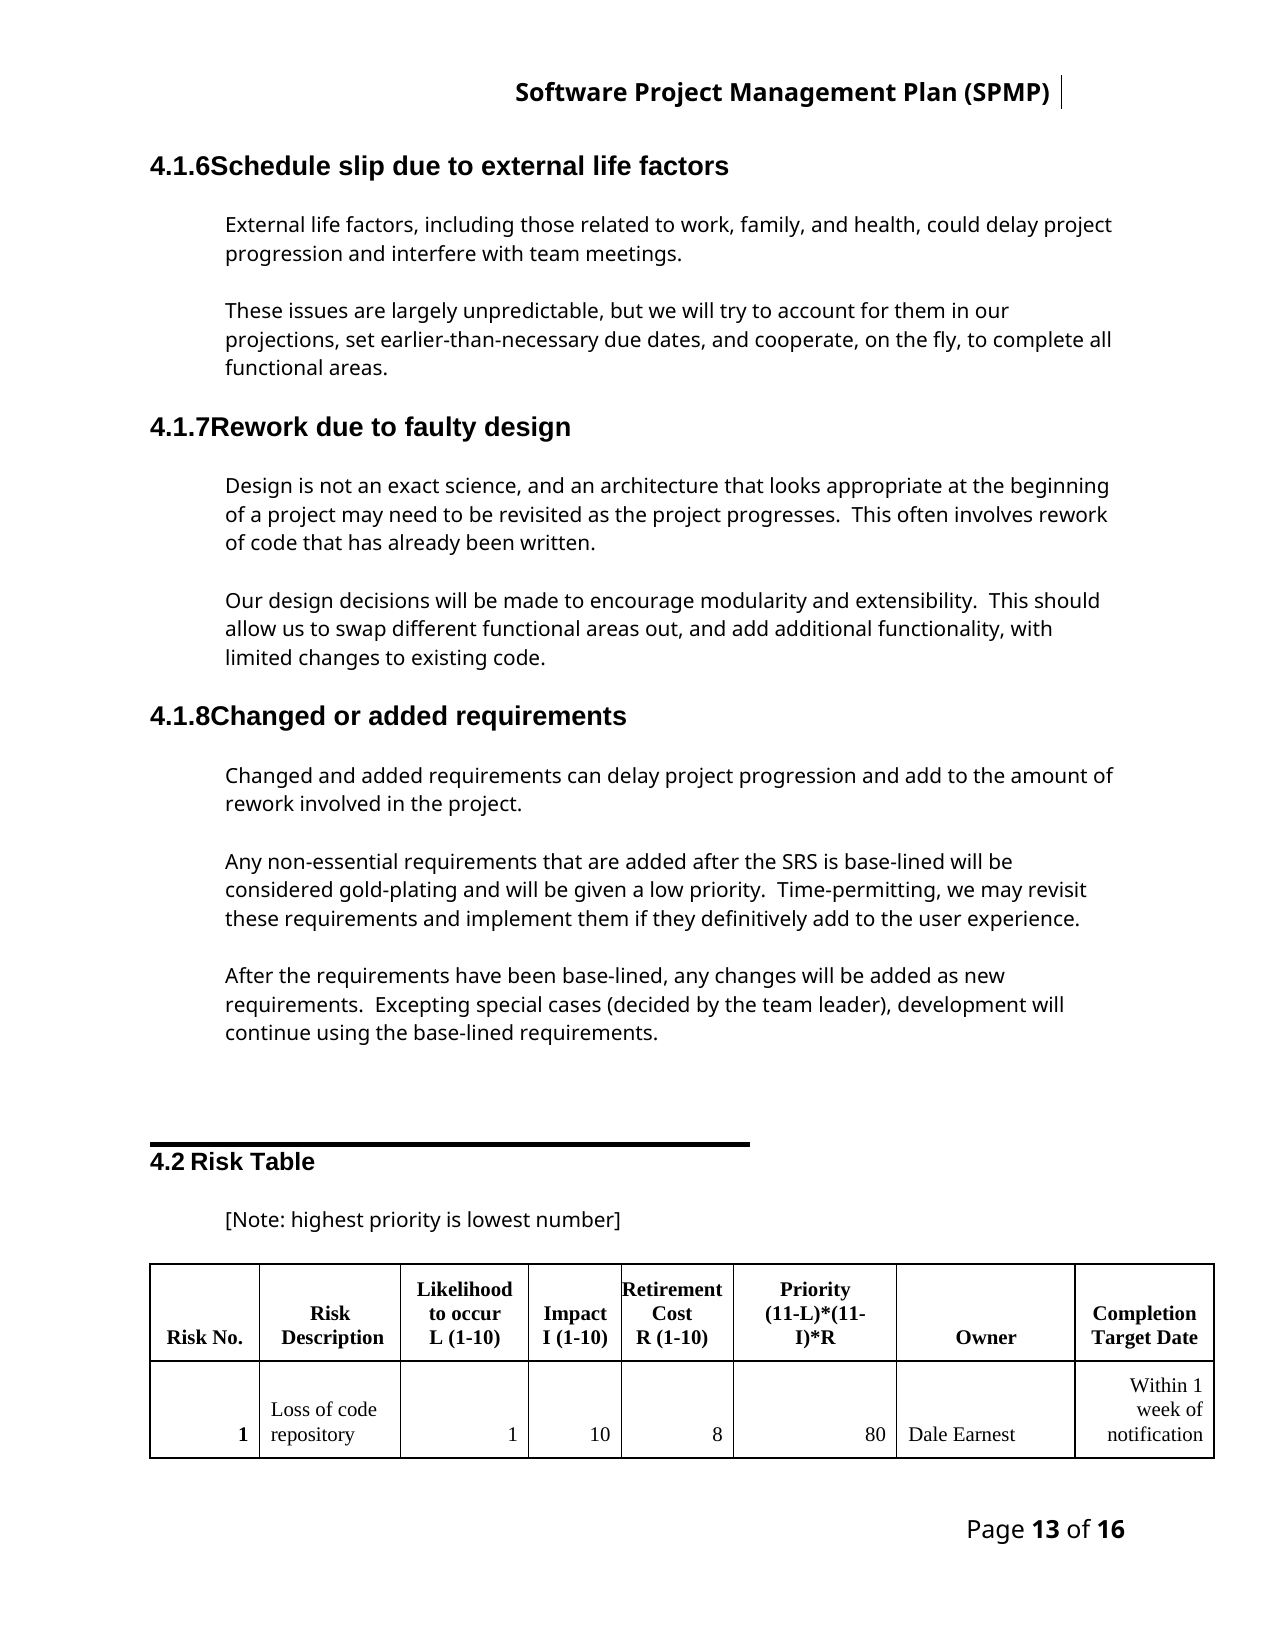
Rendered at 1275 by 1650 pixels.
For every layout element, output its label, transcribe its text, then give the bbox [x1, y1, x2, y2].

table_cell Within 1 week of notification [1076, 1362, 1213, 1457]
subtitle Rework due to faulty design [150, 411, 1125, 442]
subtitle Schedule slip due to external life factors [150, 150, 1125, 181]
table_header Owner [897, 1265, 1074, 1360]
table_cell Dale Earnest [897, 1362, 1074, 1457]
table_header Risk Description [260, 1265, 400, 1360]
table_cell Loss of code repository [260, 1362, 400, 1457]
list After the requirements have been base-lined, any changes will be added as new requirements. Excepting special cases (decided by the team leader), development will continue using the base-lined requirements. [225, 961, 1125, 1047]
list Design is not an exact science, and an architecture that looks appropriate at the beginning of a project may need to be revisited as the project progresses. This often involves rework of code that has already been written. [225, 471, 1125, 557]
table_header Likelihood to occur L (1-10) [401, 1265, 528, 1360]
text [Note: highest priority is lowest number] [225, 1206, 1125, 1234]
list These issues are largely unpredictable, but we will try to account for them in our projections, set earlier-than-necessary due dates, and cooperate, on the fly, to complete all functional areas. [225, 296, 1125, 382]
list Changed and added requirements can delay project progression and add to the amount of rework involved in the project. [225, 761, 1125, 818]
list Any non-essential requirements that are added after the SRS is base-lined will be considered gold-plating and will be given a low priority. Time-permitting, we may revisit these requirements and implement them if they definitively add to the user experience. [225, 847, 1125, 932]
table_cell 10 [529, 1362, 621, 1457]
table_header Retirement Cost R (1-10) [622, 1265, 733, 1360]
table_header Risk No. [151, 1265, 259, 1360]
subtitle Changed or added requirements [150, 700, 1125, 732]
table_header Completion Target Date [1076, 1265, 1213, 1360]
table_cell 80 [734, 1362, 896, 1457]
table_header Impact I (1-10) [529, 1265, 621, 1360]
table_cell 8 [622, 1362, 733, 1457]
table_cell 1 [401, 1362, 528, 1457]
table_header Priority (11-L)*(11-I)*R [734, 1265, 896, 1360]
table_cell 1 [151, 1362, 259, 1457]
subtitle Risk Table [150, 1147, 750, 1176]
list External life factors, including those related to work, family, and health, could delay project progression and interfere with team meetings. [225, 210, 1125, 267]
list Our design decisions will be made to encourage modularity and extensibility. This should allow us to swap different functional areas out, and add additional functionality, with limited changes to existing code. [225, 586, 1125, 671]
